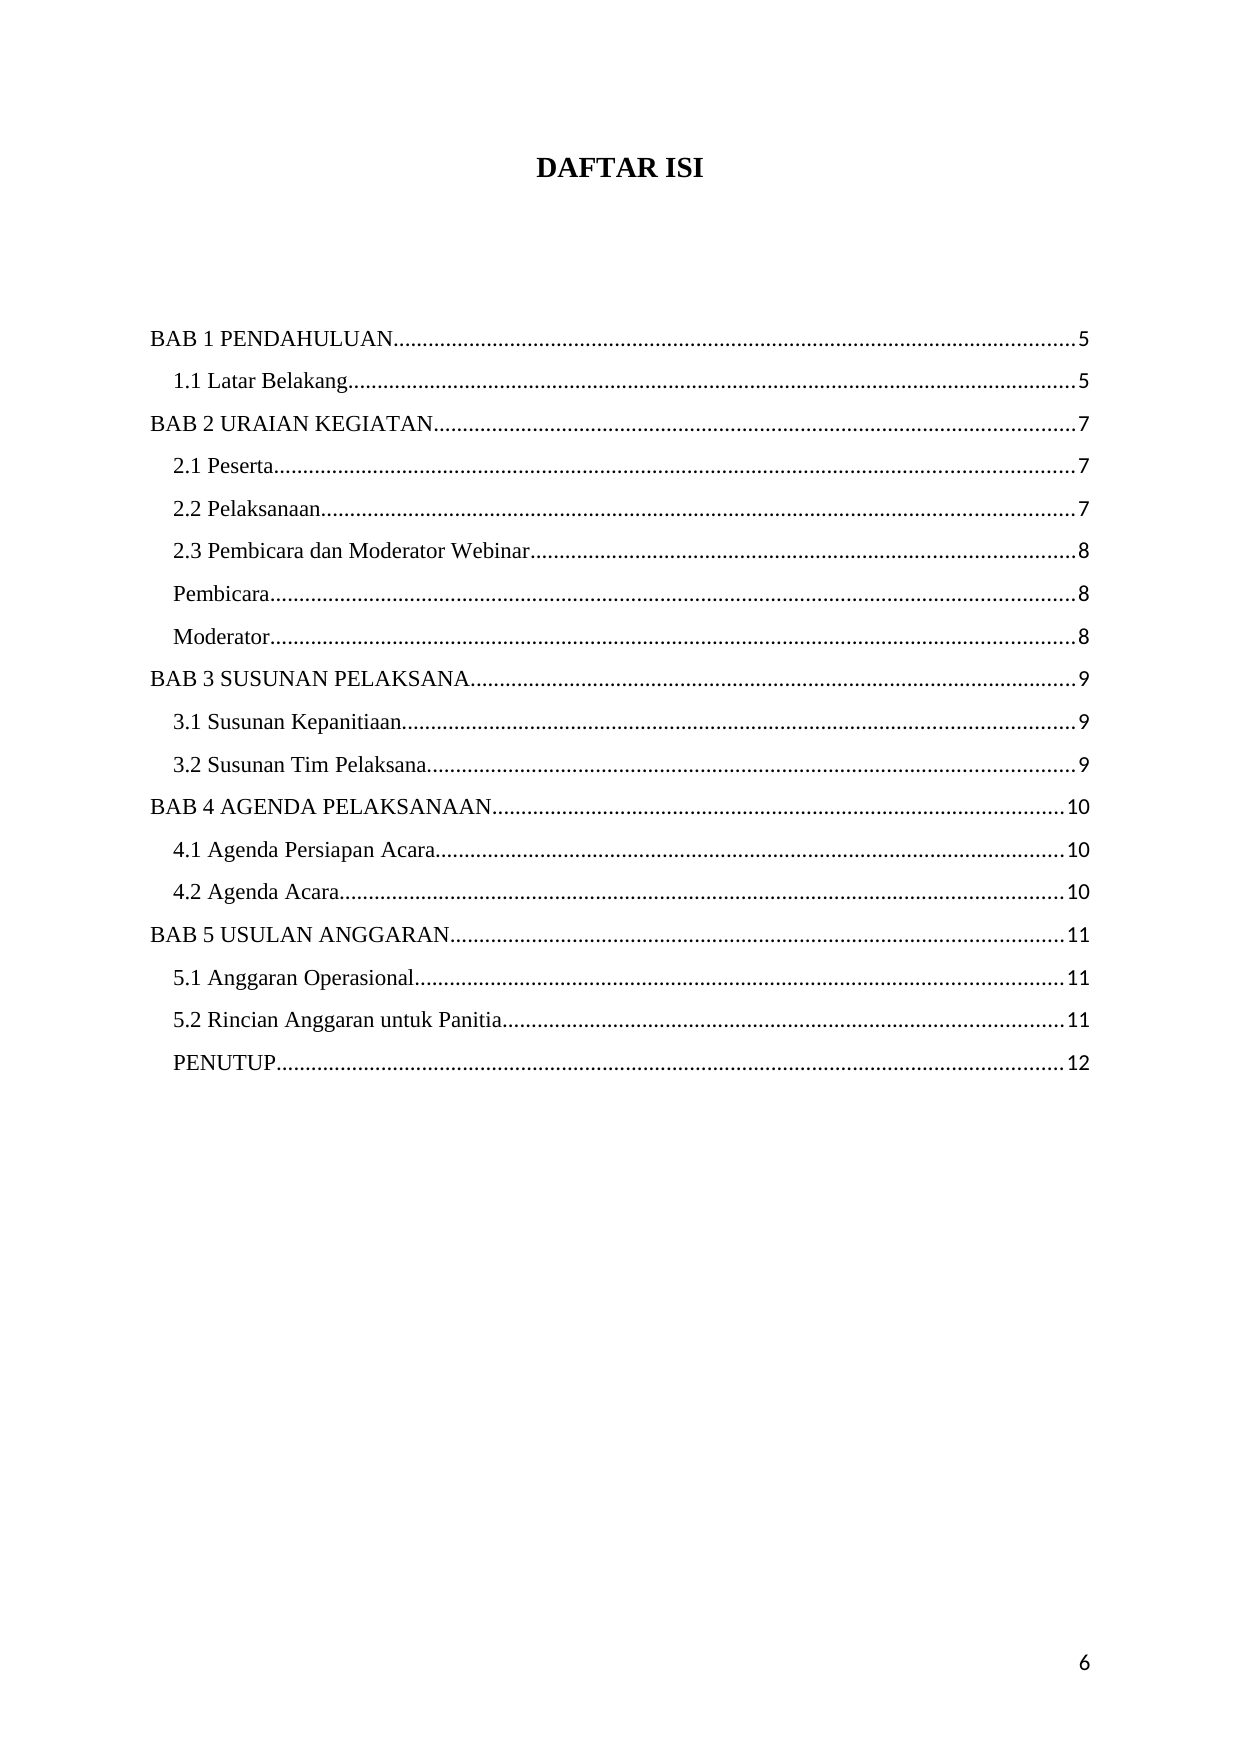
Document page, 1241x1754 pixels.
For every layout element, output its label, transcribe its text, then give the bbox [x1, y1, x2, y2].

text 4.1 Agenda Persiapan Acara 10 [173, 835, 1090, 863]
text 3.2 Susunan Tim Pelaksana 9 [173, 750, 1090, 778]
text PENUTUP 12 [173, 1048, 1090, 1076]
text 4.2 Agenda Acara 10 [173, 877, 1090, 906]
text BAB 4 AGENDA PELAKSANAAN 10 [150, 792, 1090, 820]
text BAB 5 USULAN ANGGARAN 11 [150, 920, 1090, 948]
text 1.1 Latar Belakang 5 [173, 366, 1090, 394]
text BAB 1 PENDAHULUAN 5 [150, 324, 1090, 352]
text Pembicara 8 [173, 579, 1090, 607]
text Moderator 8 [173, 622, 1090, 650]
text 5.2 Rincian Anggaran untuk Panitia 11 [173, 1005, 1090, 1033]
text DAFTAR ISI [150, 150, 1090, 183]
text BAB 3 SUSUNAN PELAKSANA 9 [150, 664, 1090, 692]
text 2.3 Pembicara dan Moderator Webinar 8 [173, 537, 1090, 565]
text 3.1 Susunan Kepanitiaan 9 [173, 707, 1090, 735]
text 2.2 Pelaksanaan 7 [173, 494, 1090, 522]
text 2.1 Peserta 7 [173, 451, 1090, 479]
text BAB 2 URAIAN KEGIATAN 7 [150, 409, 1090, 437]
text 5.1 Anggaran Operasional 11 [173, 963, 1090, 991]
